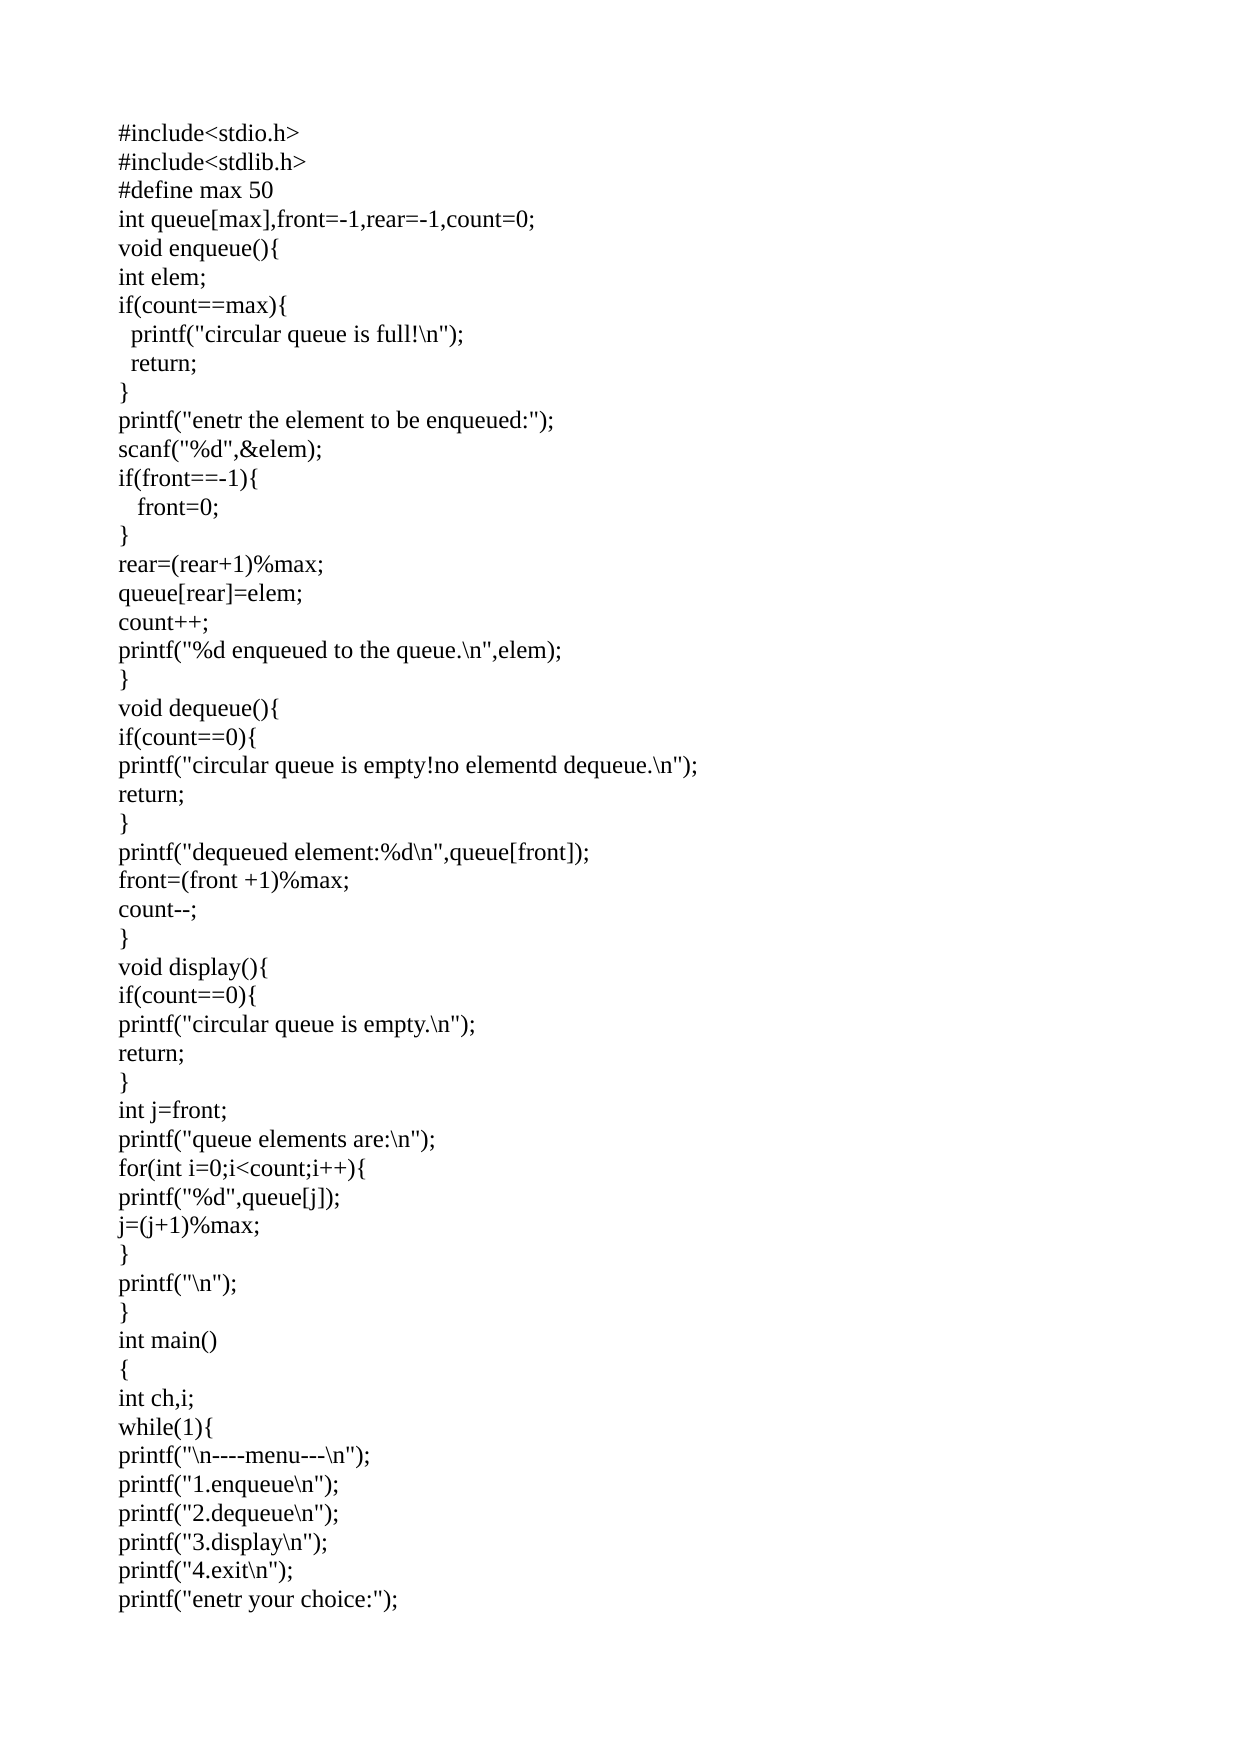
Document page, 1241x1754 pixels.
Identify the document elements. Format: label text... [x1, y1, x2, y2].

text printf("circular queue is full!\n"); [118, 319, 1122, 348]
text rear=(rear+1)%max; [118, 549, 1122, 578]
text void enqueue(){ [118, 233, 1122, 262]
text return; [118, 348, 1122, 377]
text printf("queue elements are:\n"); [118, 1124, 1122, 1153]
text printf("2.dequeue\n"); [118, 1498, 1122, 1527]
text while(1){ [118, 1412, 1122, 1441]
text for(int i=0;i<count;i++){ [118, 1153, 1122, 1182]
text front=0; [118, 492, 1122, 521]
text queue[rear]=elem; [118, 578, 1122, 607]
text int elem; [118, 262, 1122, 291]
text void dequeue(){ [118, 693, 1122, 722]
text if(count==max){ [118, 291, 1122, 319]
text printf("1.enqueue\n"); [118, 1469, 1122, 1498]
text return; [118, 779, 1122, 808]
text } [118, 1239, 1122, 1268]
text { [118, 1354, 1122, 1383]
text int ch,i; [118, 1383, 1122, 1412]
text } [118, 1067, 1122, 1096]
text front=(front +1)%max; [118, 866, 1122, 894]
text } [118, 664, 1122, 693]
text printf("enetr your choice:"); [118, 1584, 1122, 1613]
text int main() [118, 1326, 1122, 1354]
text int j=front; [118, 1096, 1122, 1124]
text printf("3.display\n"); [118, 1527, 1122, 1556]
text j=(j+1)%max; [118, 1211, 1122, 1239]
text if(count==0){ [118, 722, 1122, 751]
text printf("%d",queue[j]); [118, 1182, 1122, 1211]
text count--; [118, 894, 1122, 923]
text #define max 50 [118, 176, 1122, 204]
text } [118, 923, 1122, 952]
text count++; [118, 607, 1122, 636]
text printf("circular queue is empty.\n"); [118, 1009, 1122, 1038]
text } [118, 808, 1122, 837]
text if(count==0){ [118, 981, 1122, 1009]
text #include<stdlib.h> [118, 147, 1122, 176]
text printf("circular queue is empty!no elementd dequeue.\n"); [118, 751, 1122, 779]
text } [118, 1297, 1122, 1326]
text printf("\n----menu---\n"); [118, 1441, 1122, 1469]
text printf("dequeued element:%d\n",queue[front]); [118, 837, 1122, 866]
text } [118, 377, 1122, 406]
text #include<stdio.h> [118, 118, 1122, 147]
text scanf("%d",&elem); [118, 434, 1122, 463]
text } [118, 521, 1122, 549]
text return; [118, 1038, 1122, 1067]
text printf("enetr the element to be enqueued:"); [118, 406, 1122, 434]
text void display(){ [118, 952, 1122, 981]
text int queue[max],front=-1,rear=-1,count=0; [118, 204, 1122, 233]
text printf("\n"); [118, 1268, 1122, 1297]
text printf("%d enqueued to the queue.\n",elem); [118, 636, 1122, 664]
text if(front==-1){ [118, 463, 1122, 492]
text printf("4.exit\n"); [118, 1556, 1122, 1584]
